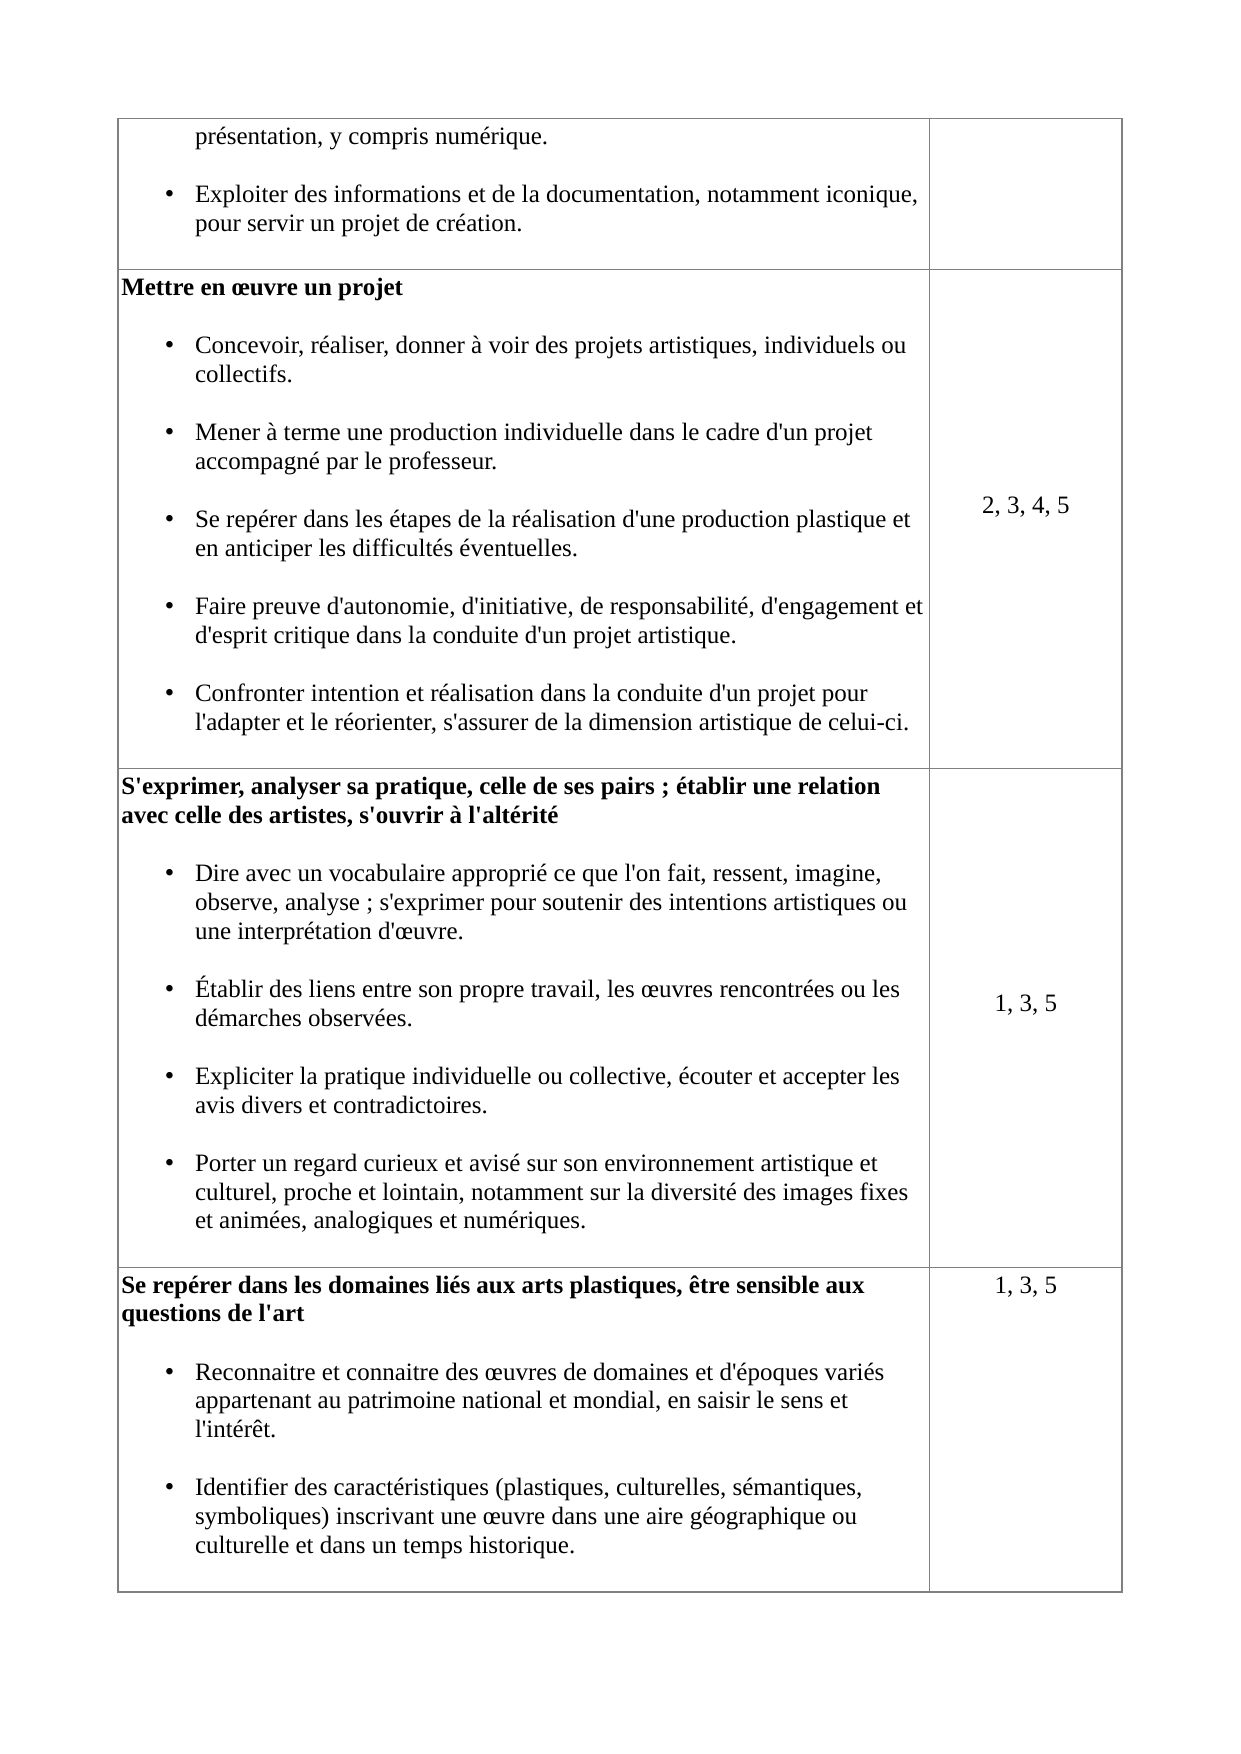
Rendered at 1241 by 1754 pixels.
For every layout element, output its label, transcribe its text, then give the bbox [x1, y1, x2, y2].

table_cell Mettre en œuvre un projet Concevoir, réaliser, donner à voir des projets artistiques, individuels ou collectifs. Mener à terme une production individuelle dans le cadre d'un projet accompagné par le professeur. Se repérer dans les étapes de la réalisation d'une production plastique et en anticiper les difficultés éventuelles. Faire preuve d'autonomie, d'initiative, de responsabilité, d'engagement et d'esprit critique dans la conduite d'un projet artistique. Confronter intention et réalisation dans la conduite d'un projet pour l'adapter et le réorienter, s'assurer de la dimension artistique de celui-ci. [119, 270, 929, 768]
table_cell Se repérer dans les domaines liés aux arts plastiques, être sensible aux questions de l'art Reconnaitre et connaitre des œuvres de domaines et d'époques variés appartenant au patrimoine national et mondial, en saisir le sens et l'intérêt. Identifier des caractéristiques (plastiques, culturelles, sémantiques, symboliques) inscrivant une œuvre dans une aire géographique ou culturelle et dans un temps historique. Proposer et soutenir l'analyse et l'interprétation d'une œuvre. Interroger et situer œuvres et démarches artistiques du point de vue de l'auteur et de celui du spectateur. Prendre part au débat suscité par le fait artistique. [119, 1268, 929, 1591]
table_cell S'exprimer, analyser sa pratique, celle de ses pairs ; établir une relation avec celle des artistes, s'ouvrir à l'altérité Dire avec un vocabulaire approprié ce que l'on fait, ressent, imagine, observe, analyse ; s'exprimer pour soutenir des intentions artistiques ou une interprétation d'œuvre. Établir des liens entre son propre travail, les œuvres rencontrées ou les démarches observées. Expliciter la pratique individuelle ou collective, écouter et accepter les avis divers et contradictoires. Porter un regard curieux et avisé sur son environnement artistique et culturel, proche et lointain, notamment sur la diversité des images fixes et animées, analogiques et numériques. [119, 769, 929, 1267]
table_cell 1, 3, 5 [930, 769, 1121, 1267]
table_cell 1, 3, 5 [930, 1268, 1121, 1591]
table_cell [930, 119, 1121, 269]
table_cell 2, 3, 4, 5 [930, 270, 1121, 768]
table_cell présentation, y compris numérique. Exploiter des informations et de la documentation, notamment iconique, pour servir un projet de création. [119, 119, 929, 269]
